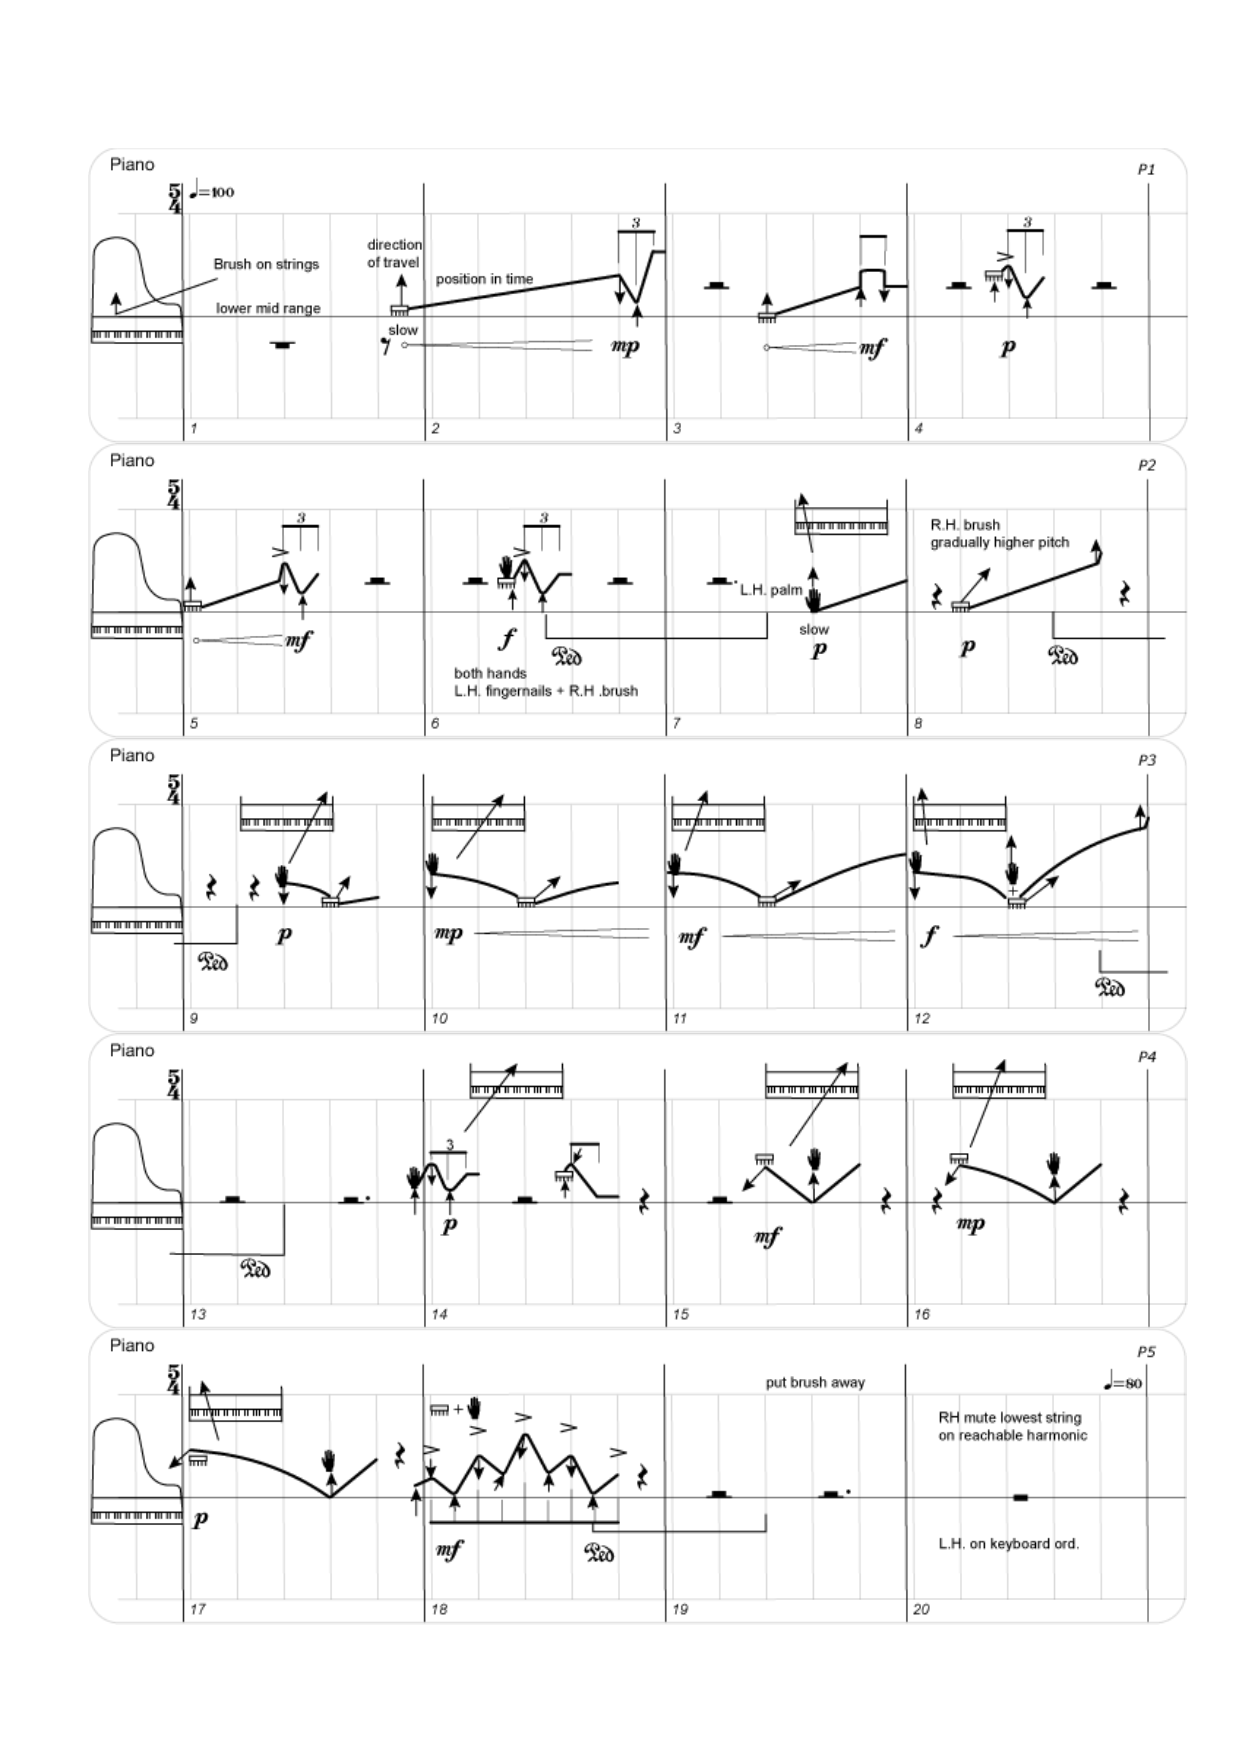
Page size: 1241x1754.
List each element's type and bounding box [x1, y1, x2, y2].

picture [88, 148, 1189, 1625]
